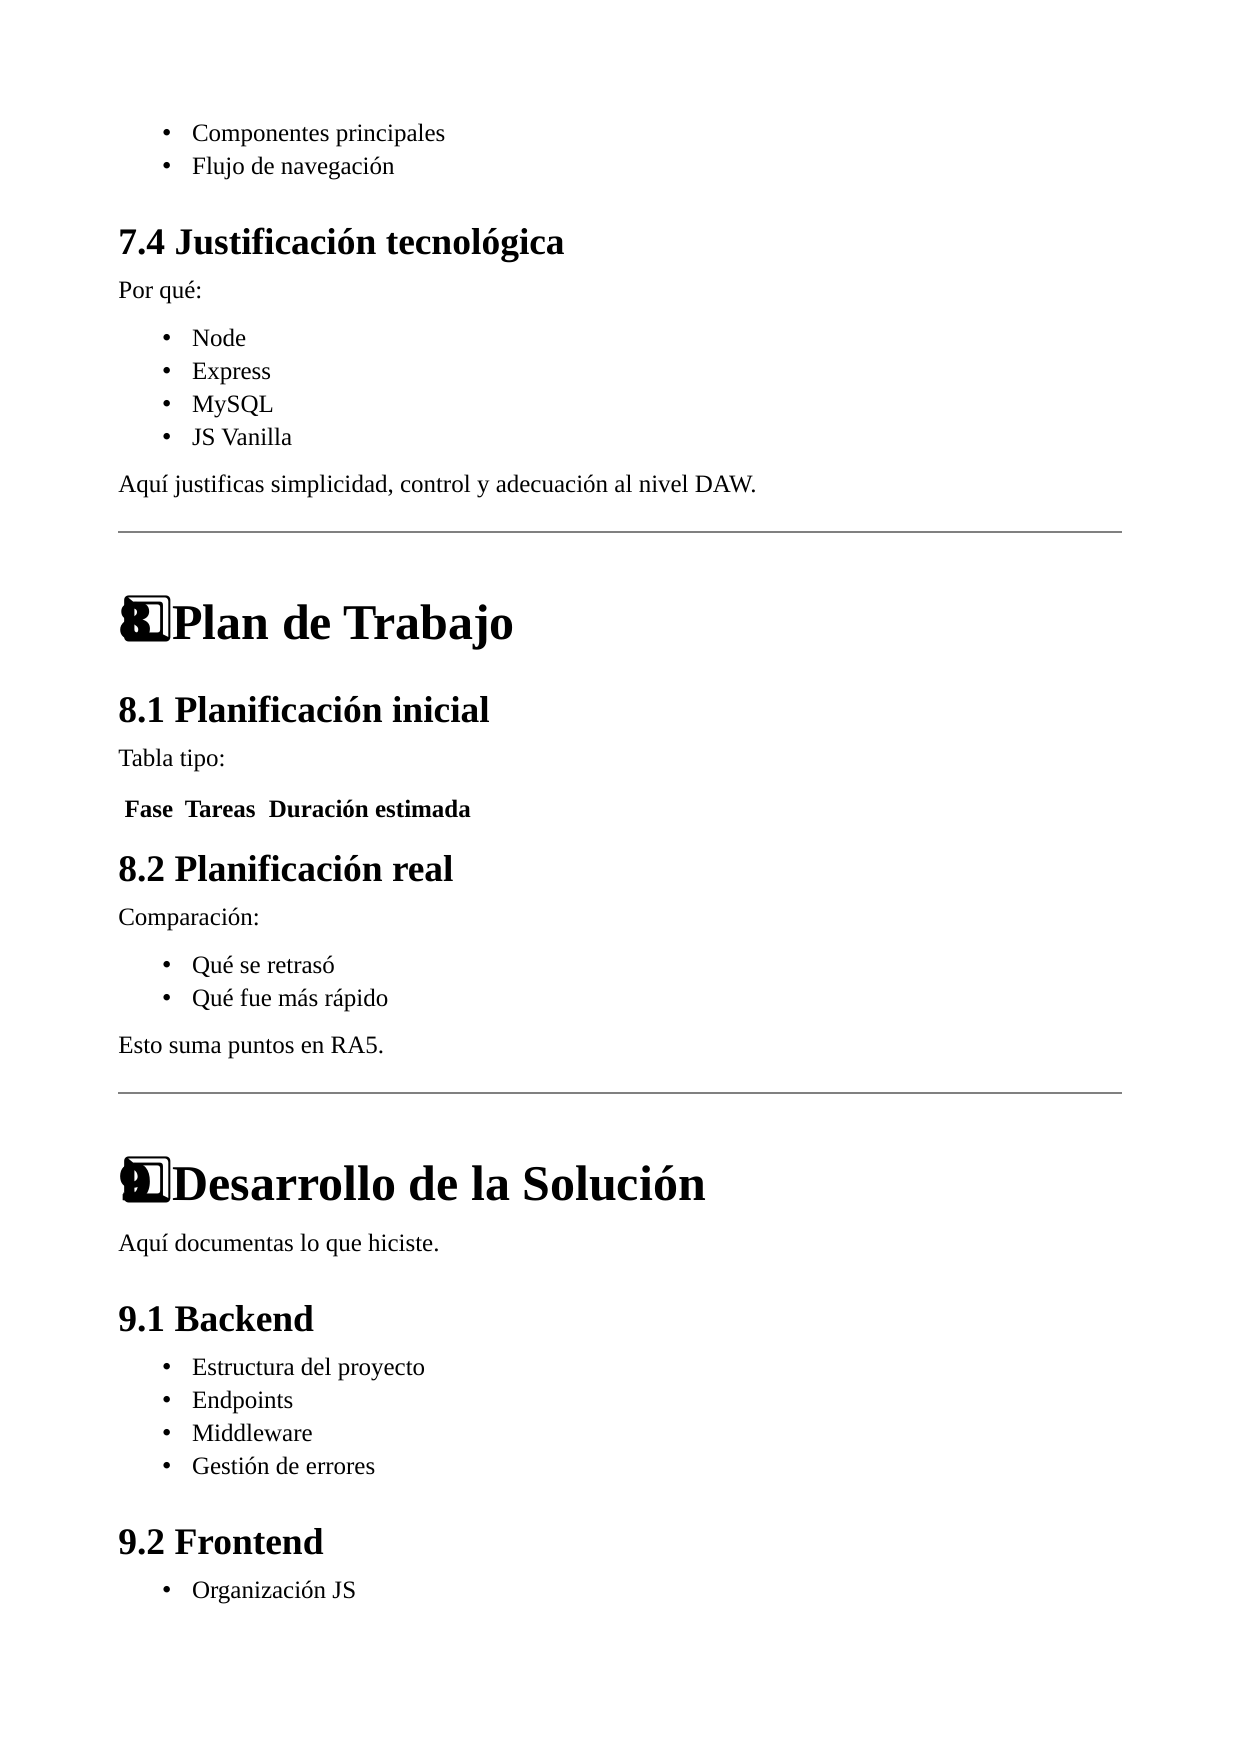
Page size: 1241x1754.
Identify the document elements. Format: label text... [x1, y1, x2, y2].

subtitle 9️⃣ Desarrollo de la Solución [118, 1147, 1122, 1215]
table_header Duración estimada [261, 791, 478, 826]
text Comparación: [118, 902, 1122, 931]
subtitle 8️⃣ Plan de Trabajo [118, 586, 1122, 654]
list Middleware [162, 1418, 1122, 1447]
text Esto suma puntos en RA5. [118, 1030, 1122, 1059]
list Endpoints [162, 1385, 1122, 1414]
list Qué se retrasó [162, 950, 1122, 978]
subtitle 8.2 Planificación real [118, 846, 1122, 889]
subtitle 9.1 Backend [118, 1296, 1122, 1339]
list Qué fue más rápido [162, 983, 1122, 1011]
list JS Vanilla [162, 422, 1122, 451]
list Organización JS [162, 1575, 1122, 1604]
list Flujo de navegación [162, 151, 1122, 180]
list Node [162, 323, 1122, 352]
text Aquí documentas lo que hiciste. [118, 1228, 1122, 1257]
text Tabla tipo: [118, 743, 1122, 772]
list Estructura del proyecto [162, 1352, 1122, 1381]
list MySQL [162, 389, 1122, 418]
subtitle 8.1 Planificación inicial [118, 688, 1122, 731]
subtitle 7.4 Justificación tecnológica [118, 219, 1122, 263]
table_header Fase [118, 791, 179, 826]
text Aquí justificas simplicidad, control y adecuación al nivel DAW. [118, 469, 1122, 498]
list Componentes principales [162, 118, 1122, 147]
list Gestión de errores [162, 1451, 1122, 1480]
text Por qué: [118, 275, 1122, 304]
subtitle 9.2 Frontend [118, 1519, 1122, 1562]
list Express [162, 356, 1122, 384]
table_header Tareas [179, 791, 261, 826]
